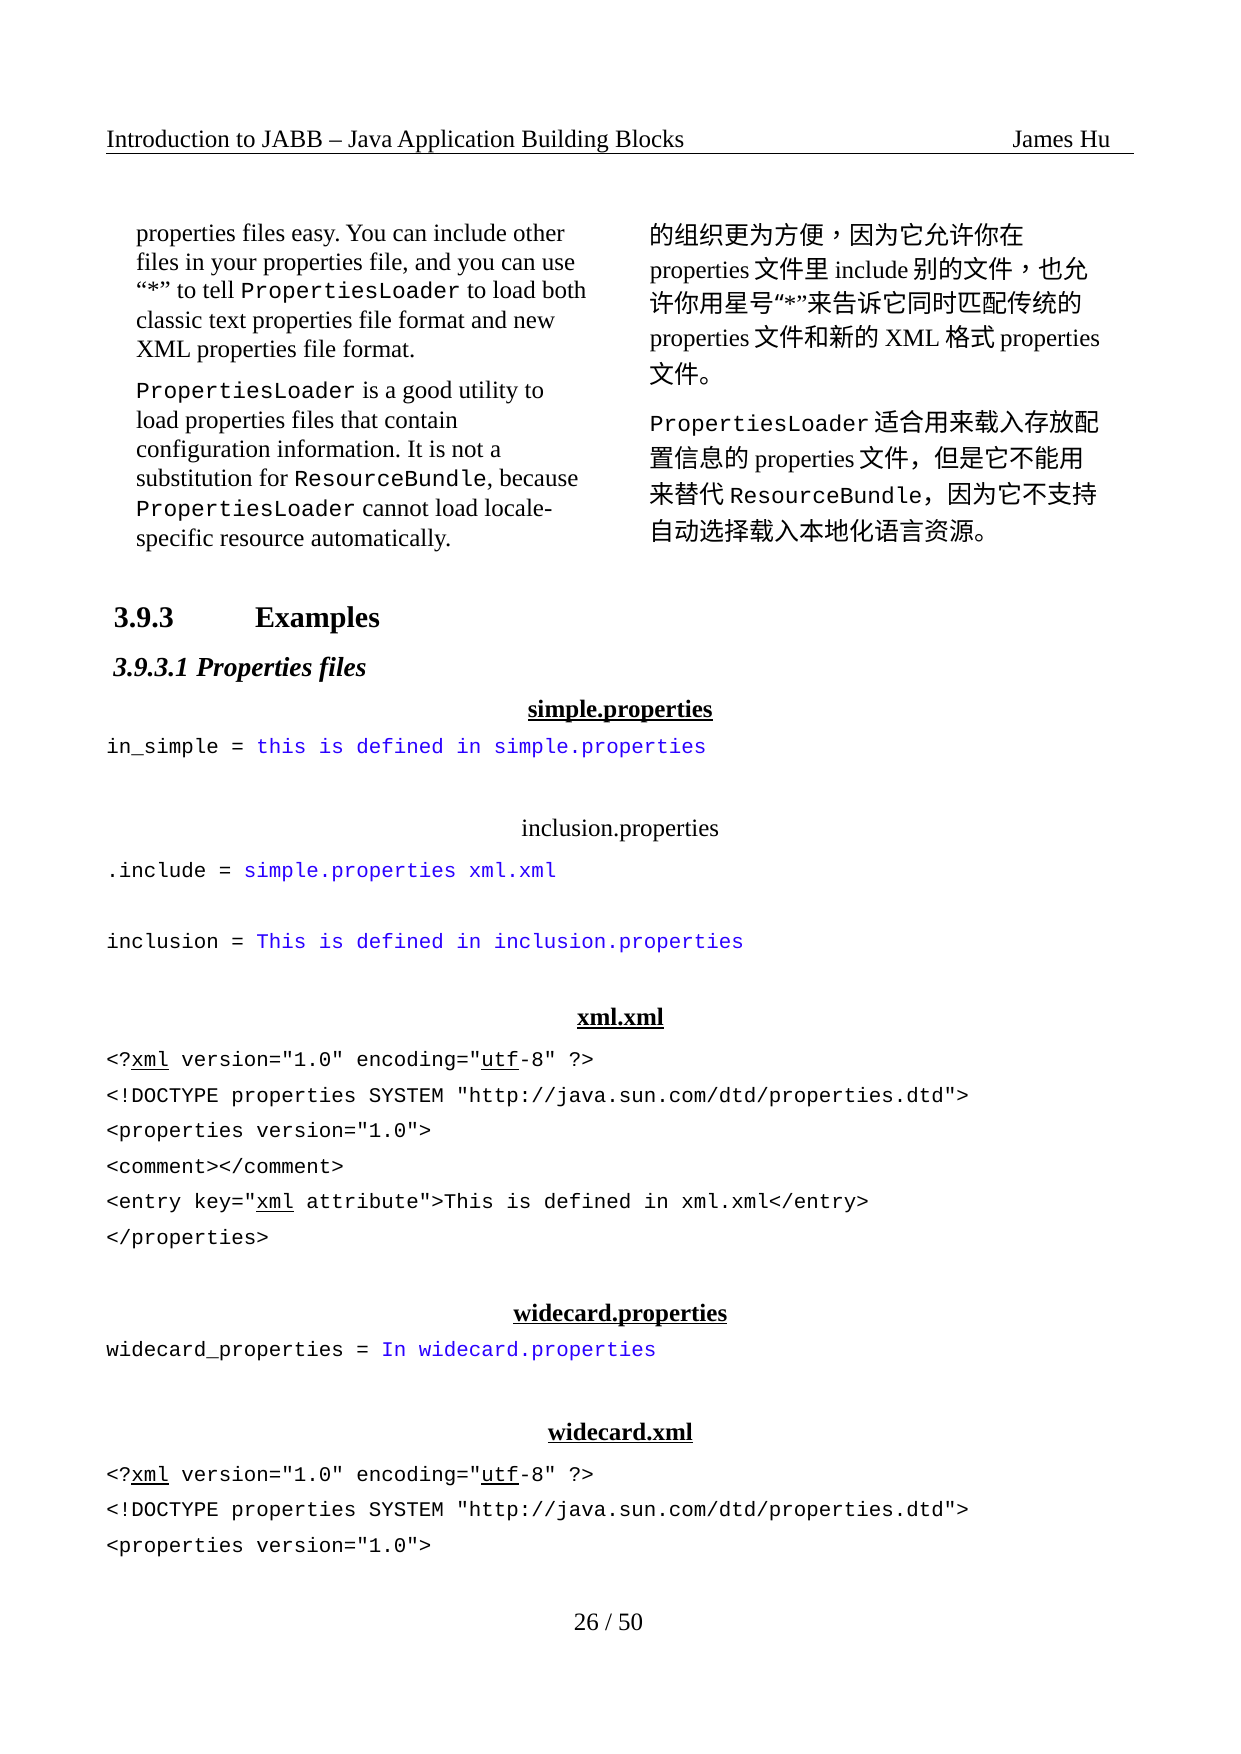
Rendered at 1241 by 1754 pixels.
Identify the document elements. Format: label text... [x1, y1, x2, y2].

text simple.properties [106, 694, 1134, 723]
text </properties> [106, 1227, 1134, 1251]
text xml.xml [106, 1002, 1134, 1031]
text <comment></comment> [106, 1156, 1134, 1180]
text widecard_properties = In widecard.properties [106, 1339, 1134, 1363]
text <?xml version="1.0" encoding="utf-8" ?> [106, 1464, 1134, 1487]
text widecard.xml [106, 1417, 1134, 1445]
text <entry key="xml attribute">This is defined in xml.xml</entry> [106, 1192, 1134, 1215]
text inclusion.properties [106, 813, 1134, 842]
text widecard.properties [106, 1298, 1134, 1327]
table_header 的组织更为方便，因为它允许你在properties文件里include别的文件，也允许你用星号“*”来告诉它同时匹配传统的properties文件和新的XML格式properties文件。 PropertiesLoader适合用来载入存放配置信息的properties文件，但是它不能用来替代ResourceBundle，因为它不支持自动选择载入本地化语言资源。 [620, 183, 1134, 587]
subtitle Examples [106, 599, 1134, 633]
text <properties version="1.0"> [106, 1535, 1134, 1558]
text <properties version="1.0"> [106, 1121, 1134, 1144]
text <!DOCTYPE properties SYSTEM "http://java.sun.com/dtd/properties.dtd"> [106, 1085, 1134, 1109]
text inclusion = This is defined in inclusion.properties [106, 931, 1134, 955]
text <?xml version="1.0" encoding="utf-8" ?> [106, 1049, 1134, 1073]
text <!DOCTYPE properties SYSTEM "http://java.sun.com/dtd/properties.dtd"> [106, 1499, 1134, 1523]
text .include = simple.properties xml.xml [106, 860, 1134, 884]
table_header properties files easy. You can include other files in your properties file, and you can use “*” to tell PropertiesLoader to load both classic text properties file format and new XML properties file format. PropertiesLoader is a good utility to load properties files that contain configuration information. It is not a substitution for ResourceBundle, because PropertiesLoader cannot load locale-specific resource automatically. [106, 183, 620, 587]
subtitle Properties files [106, 651, 1134, 683]
text in_simple = this is defined in simple.properties [106, 736, 1134, 759]
